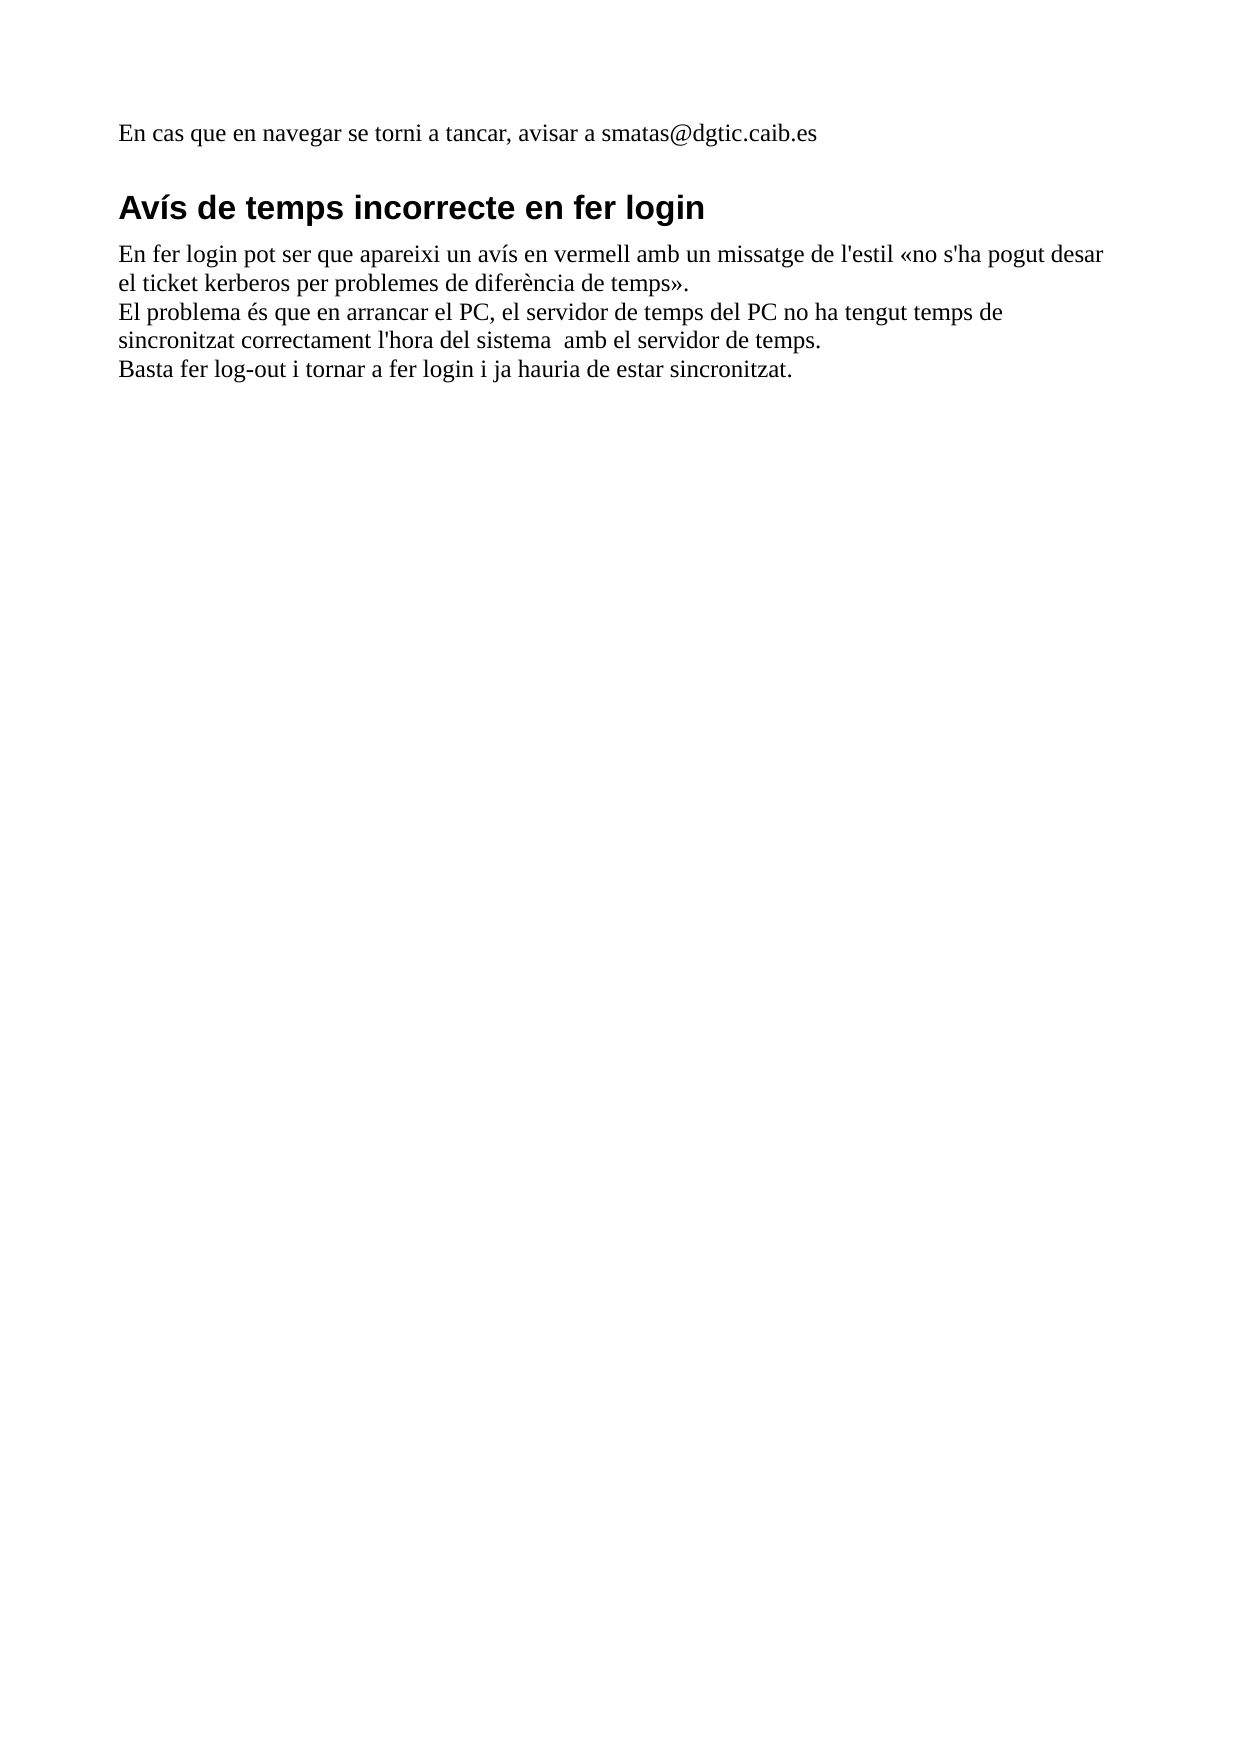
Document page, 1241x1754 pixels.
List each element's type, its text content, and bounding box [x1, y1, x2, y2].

text El problema és que en arrancar el PC, el servidor de temps del PC no ha tengut temps de sincronitzat correctament l'hora del sistema amb el servidor de temps. [118, 297, 1122, 354]
text Basta fer log-out i tornar a fer login i ja hauria de estar sincronitzat. [118, 354, 1122, 383]
subtitle Avís de temps incorrecte en fer login [118, 188, 1122, 227]
text En fer login pot ser que apareixi un avís en vermell amb un missatge de l'estil «no s'ha pogut desar el ticket kerberos per problemes de diferència de temps». [118, 239, 1122, 297]
text En cas que en navegar se torni a tancar, avisar a smatas@dgtic.caib.es [118, 118, 1122, 147]
